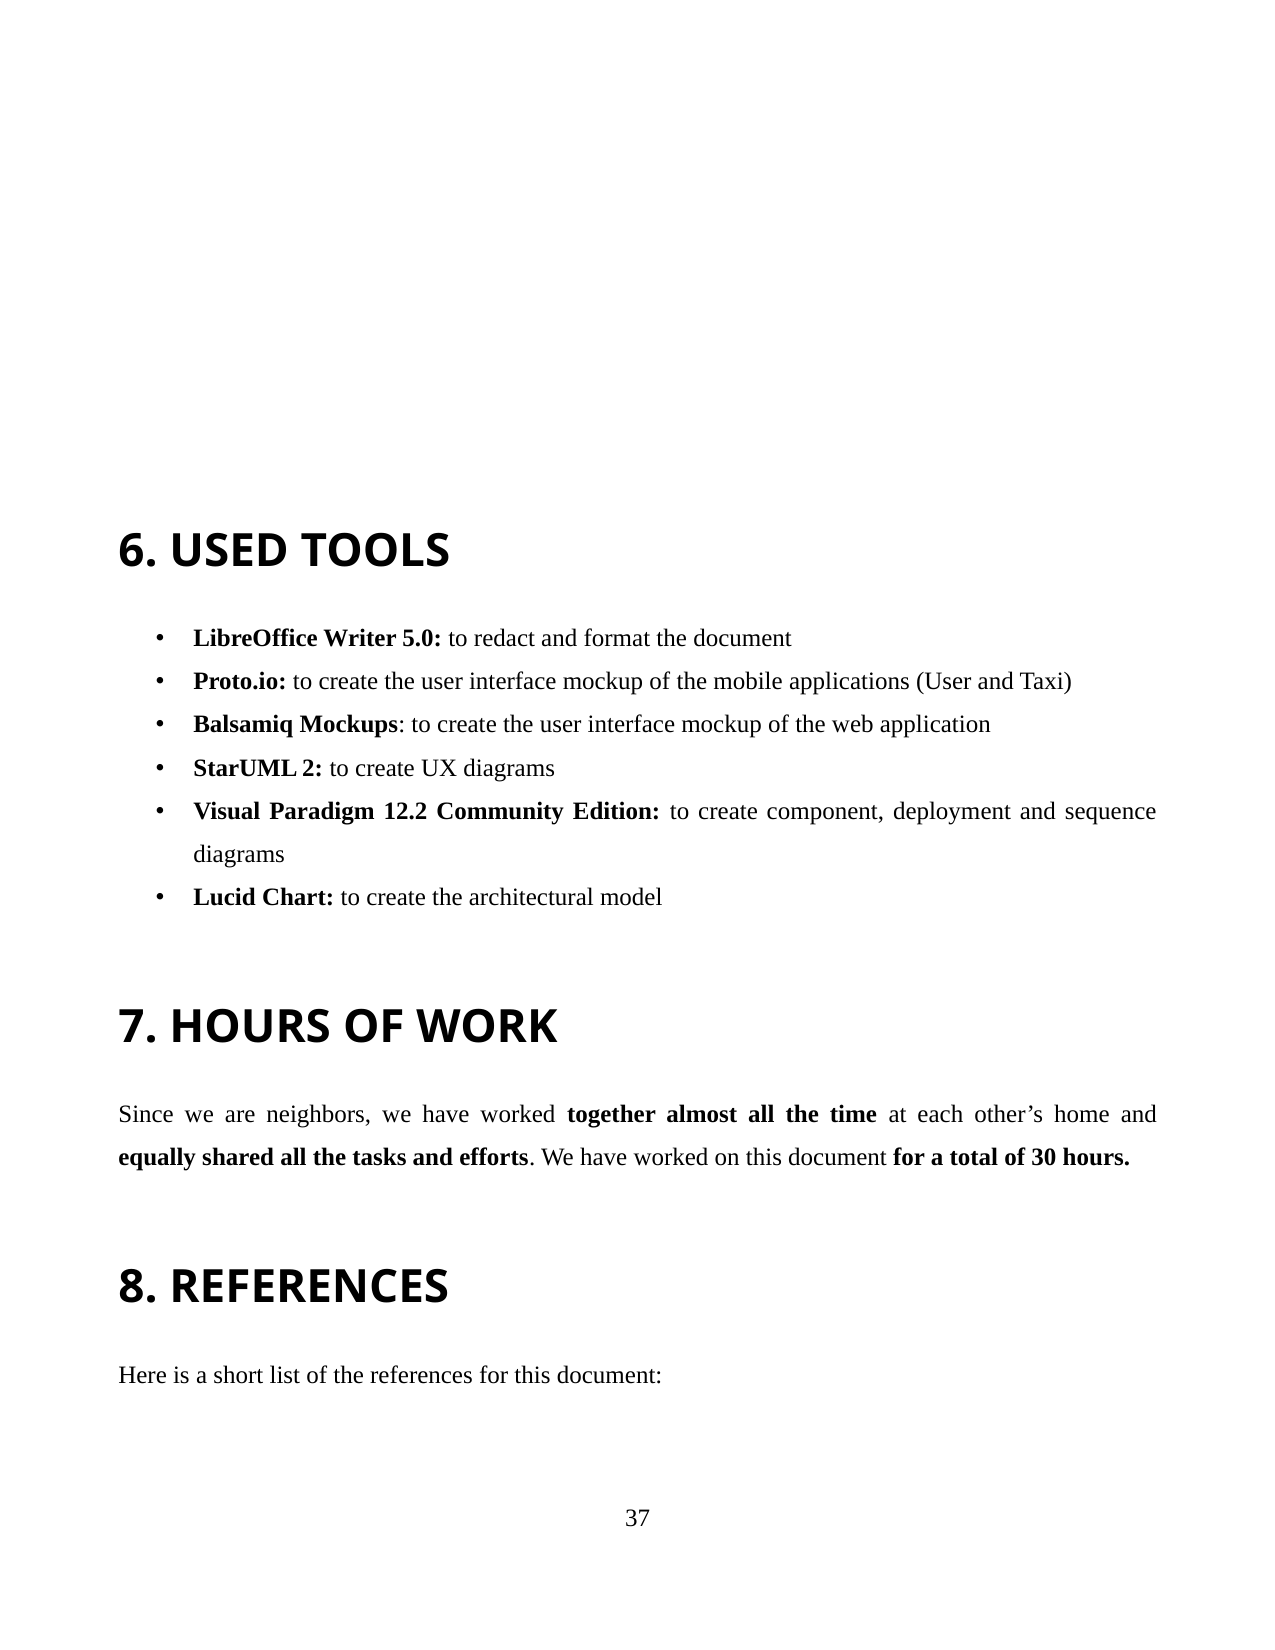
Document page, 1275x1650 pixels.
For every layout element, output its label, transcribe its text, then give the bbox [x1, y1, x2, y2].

subtitle 8. REFERENCES [118, 1254, 1157, 1316]
list Balsamiq Mockups: to create the user interface mockup of the web application [156, 709, 1157, 738]
subtitle 7. HOURS OF WORK [118, 993, 1157, 1056]
list Lucid Chart: to create the architectural model [156, 882, 1157, 911]
list Proto.io: to create the user interface mockup of the mobile applications (User and Taxi) [156, 666, 1157, 695]
list Visual Paradigm 12.2 Community Edition: to create component, deployment and sequence diagrams [156, 796, 1157, 868]
list LibreOffice Writer 5.0: to redact and format the document [156, 623, 1157, 652]
text Here is a short list of the references for this document: [118, 1360, 1157, 1388]
subtitle 6. USED TOOLS [118, 517, 1157, 580]
text Since we are neighbors, we have worked together almost all the time at each other’s home and equally shared all the tasks and efforts. We have worked on this document for a total of 30 hours. [118, 1099, 1157, 1171]
list StarUML 2: to create UX diagrams [156, 753, 1157, 781]
